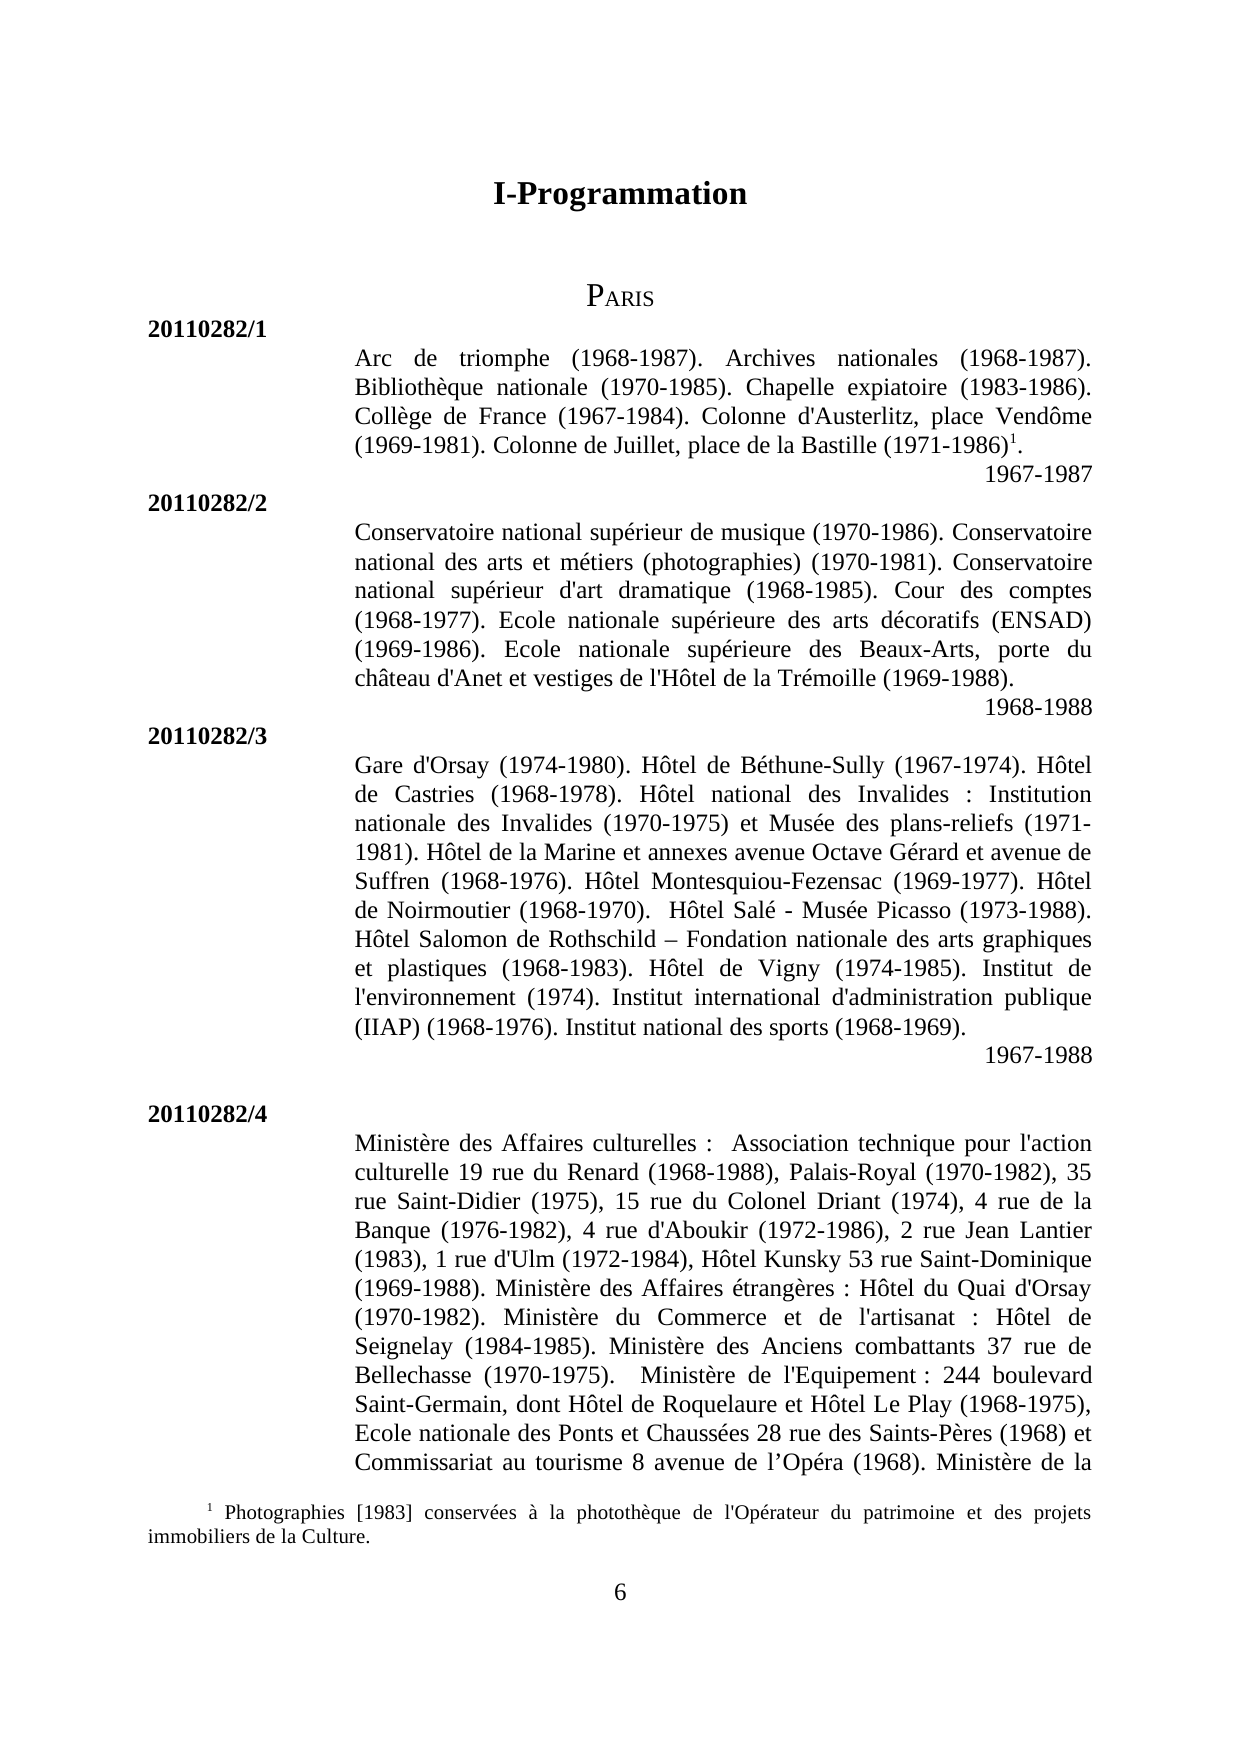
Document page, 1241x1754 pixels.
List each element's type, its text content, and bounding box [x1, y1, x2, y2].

text 1967-1988 [148, 1040, 1093, 1069]
text Ministère des Affaires culturelles : Association technique pour l'action culturelle 19 rue du Renard (1968-1988), Palais-Royal (1970-1982), 35 rue Saint-Didier (1975), 15 rue du Colonel Driant (1974), 4 rue de la Banque (1976-1982), 4 rue d'Aboukir (1972-1986), 2 rue Jean Lantier (1983), 1 rue d'Ulm (1972-1984), Hôtel Kunsky 53 rue Saint-Dominique (1969-1988). Ministère des Affaires étrangères : Hôtel du Quai d'Orsay (1970-1982). Ministère du Commerce et de l'artisanat : Hôtel de Seignelay (1984-1985). Ministère des Anciens combattants 37 rue de Bellechasse (1970-1975). Ministère de l'Equipement : 244 boulevard Saint-Germain, dont Hôtel de Roquelaure et Hôtel Le Play (1968-1975), Ecole nationale des Ponts et Chaussées 28 rue des Saints-Pères (1968) et Commissariat au tourisme 8 avenue de l’Opéra (1968). Ministère de la [354, 1128, 1093, 1476]
text Arc de triomphe (1968-1987). Archives nationales (1968-1987). Bibliothèque nationale (1970-1985). Chapelle expiatoire (1983-1986). Collège de France (1967-1984). Colonne d'Austerlitz, place Vendôme (1969-1981). Colonne de Juillet, place de la Bastille (1971-1986). [354, 343, 1093, 459]
text 20110282/1 [148, 314, 1093, 343]
text Gare d'Orsay (1974-1980). Hôtel de Béthune-Sully (1967-1974). Hôtel de Castries (1968-1978). Hôtel national des Invalides : Institution nationale des Invalides (1970-1975) et Musée des plans-reliefs (1971-1981). Hôtel de la Marine et annexes avenue Octave Gérard et avenue de Suffren (1968-1976). Hôtel Montesquiou-Fezensac (1969-1977). Hôtel de Noirmoutier (1968-1970). Hôtel Salé - Musée Picasso (1973-1988). Hôtel Salomon de Rothschild – Fondation nationale des arts graphiques et plastiques (1968-1983). Hôtel de Vigny (1974-1985). Institut de l'environnement (1974). Institut international d'administration publique (IIAP) (1968-1976). Institut national des sports (1968-1969). [354, 750, 1093, 1040]
subtitle Paris [148, 275, 1093, 314]
subtitle I-Programmation [148, 173, 1093, 211]
text 20110282/3 [148, 721, 1093, 750]
text 20110282/2 [148, 488, 1093, 517]
text 1967-1987 [148, 459, 1093, 488]
text 20110282/4 [148, 1098, 1093, 1128]
text Conservatoire national supérieur de musique (1970-1986). Conservatoire national des arts et métiers (photographies) (1970-1981). Conservatoire national supérieur d'art dramatique (1968-1985). Cour des comptes (1968-1977). Ecole nationale supérieure des arts décoratifs (ENSAD) (1969-1986). Ecole nationale supérieure des Beaux-Arts, porte du château d'Anet et vestiges de l'Hôtel de la Trémoille (1969-1988). [354, 517, 1093, 692]
text 1968-1988 [148, 692, 1093, 721]
text Photographies [1983] conservées à la photothèque de l'Opérateur du patrimoine et des projets immobiliers de la Culture. [148, 1500, 1093, 1548]
